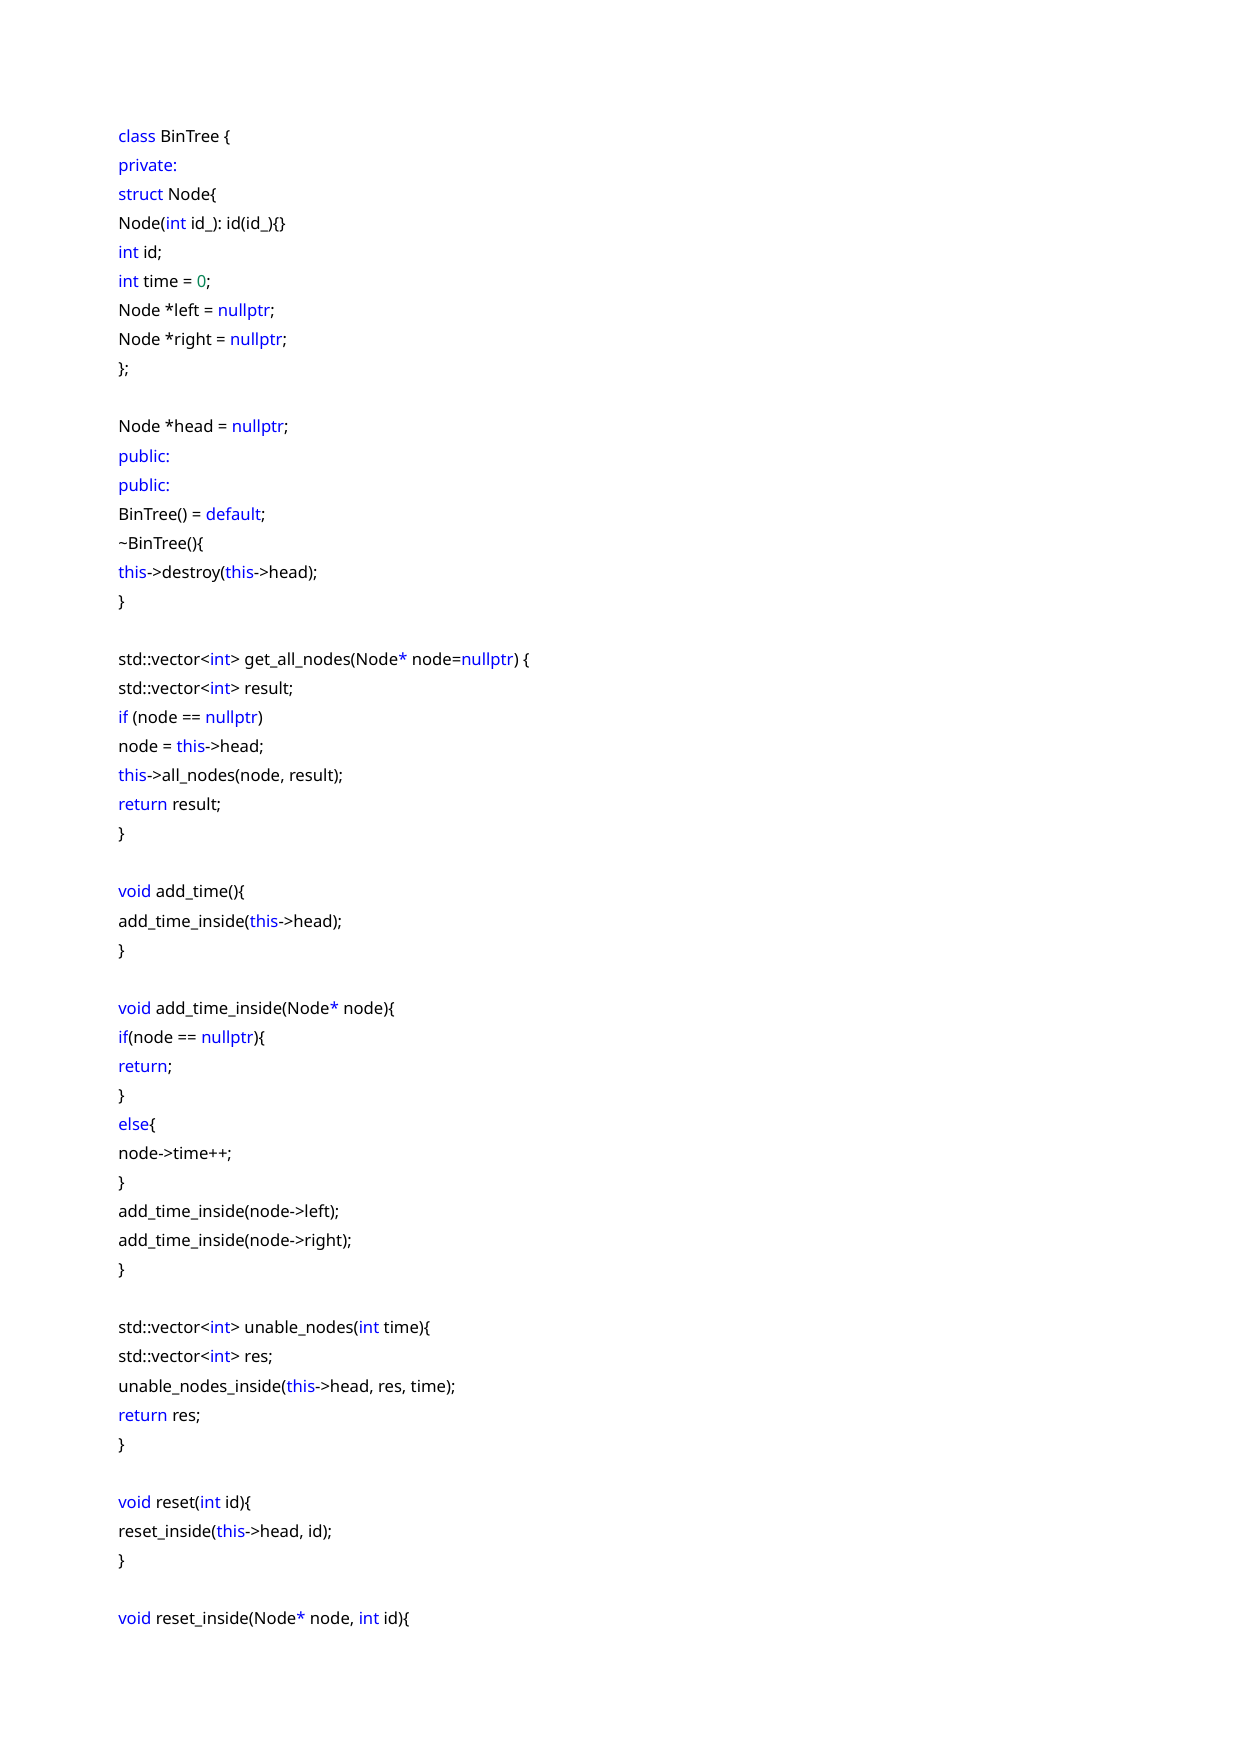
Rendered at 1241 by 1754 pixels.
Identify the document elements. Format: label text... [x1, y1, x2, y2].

text Node *left = nullptr; [118, 292, 1122, 322]
text int time = 0; [118, 263, 1122, 292]
text } [118, 1164, 1122, 1193]
text public: [118, 438, 1122, 467]
text if (node == nullptr) [118, 699, 1122, 728]
text Node(int id_): id(id_){} [118, 205, 1122, 234]
text return res; [118, 1397, 1122, 1426]
text node->time++; [118, 1135, 1122, 1164]
text add_time_inside(node->left); [118, 1193, 1122, 1222]
text return; [118, 1048, 1122, 1077]
text void reset(int id){ [118, 1484, 1122, 1513]
text } [118, 932, 1122, 961]
text this->all_nodes(node, result); [118, 757, 1122, 787]
text add_time_inside(this->head); [118, 903, 1122, 932]
text class BinTree { [118, 118, 1122, 147]
text unable_nodes_inside(this->head, res, time); [118, 1368, 1122, 1397]
text this->destroy(this->head); [118, 554, 1122, 583]
text } [118, 583, 1122, 612]
text struct Node{ [118, 176, 1122, 205]
text node = this->head; [118, 728, 1122, 757]
text std::vector<int> res; [118, 1339, 1122, 1368]
text ~BinTree(){ [118, 525, 1122, 554]
text reset_inside(this->head, id); [118, 1513, 1122, 1542]
text void add_time_inside(Node* node){ [118, 990, 1122, 1019]
text } [118, 1077, 1122, 1106]
text private: [118, 147, 1122, 176]
text Node *head = nullptr; [118, 409, 1122, 438]
text void add_time(){ [118, 874, 1122, 903]
text std::vector<int> unable_nodes(int time){ [118, 1310, 1122, 1339]
text if(node == nullptr){ [118, 1019, 1122, 1048]
text } [118, 816, 1122, 845]
text void reset_inside(Node* node, int id){ [118, 1600, 1122, 1629]
text } [118, 1252, 1122, 1281]
text }; [118, 351, 1122, 380]
text add_time_inside(node->right); [118, 1222, 1122, 1252]
text int id; [118, 234, 1122, 263]
text std::vector<int> get_all_nodes(Node* node=nullptr) { [118, 641, 1122, 670]
text std::vector<int> result; [118, 670, 1122, 699]
text } [118, 1426, 1122, 1455]
text return result; [118, 787, 1122, 816]
text public: [118, 467, 1122, 496]
text else{ [118, 1106, 1122, 1135]
text BinTree() = default; [118, 496, 1122, 525]
text Node *right = nullptr; [118, 322, 1122, 351]
text } [118, 1542, 1122, 1571]
